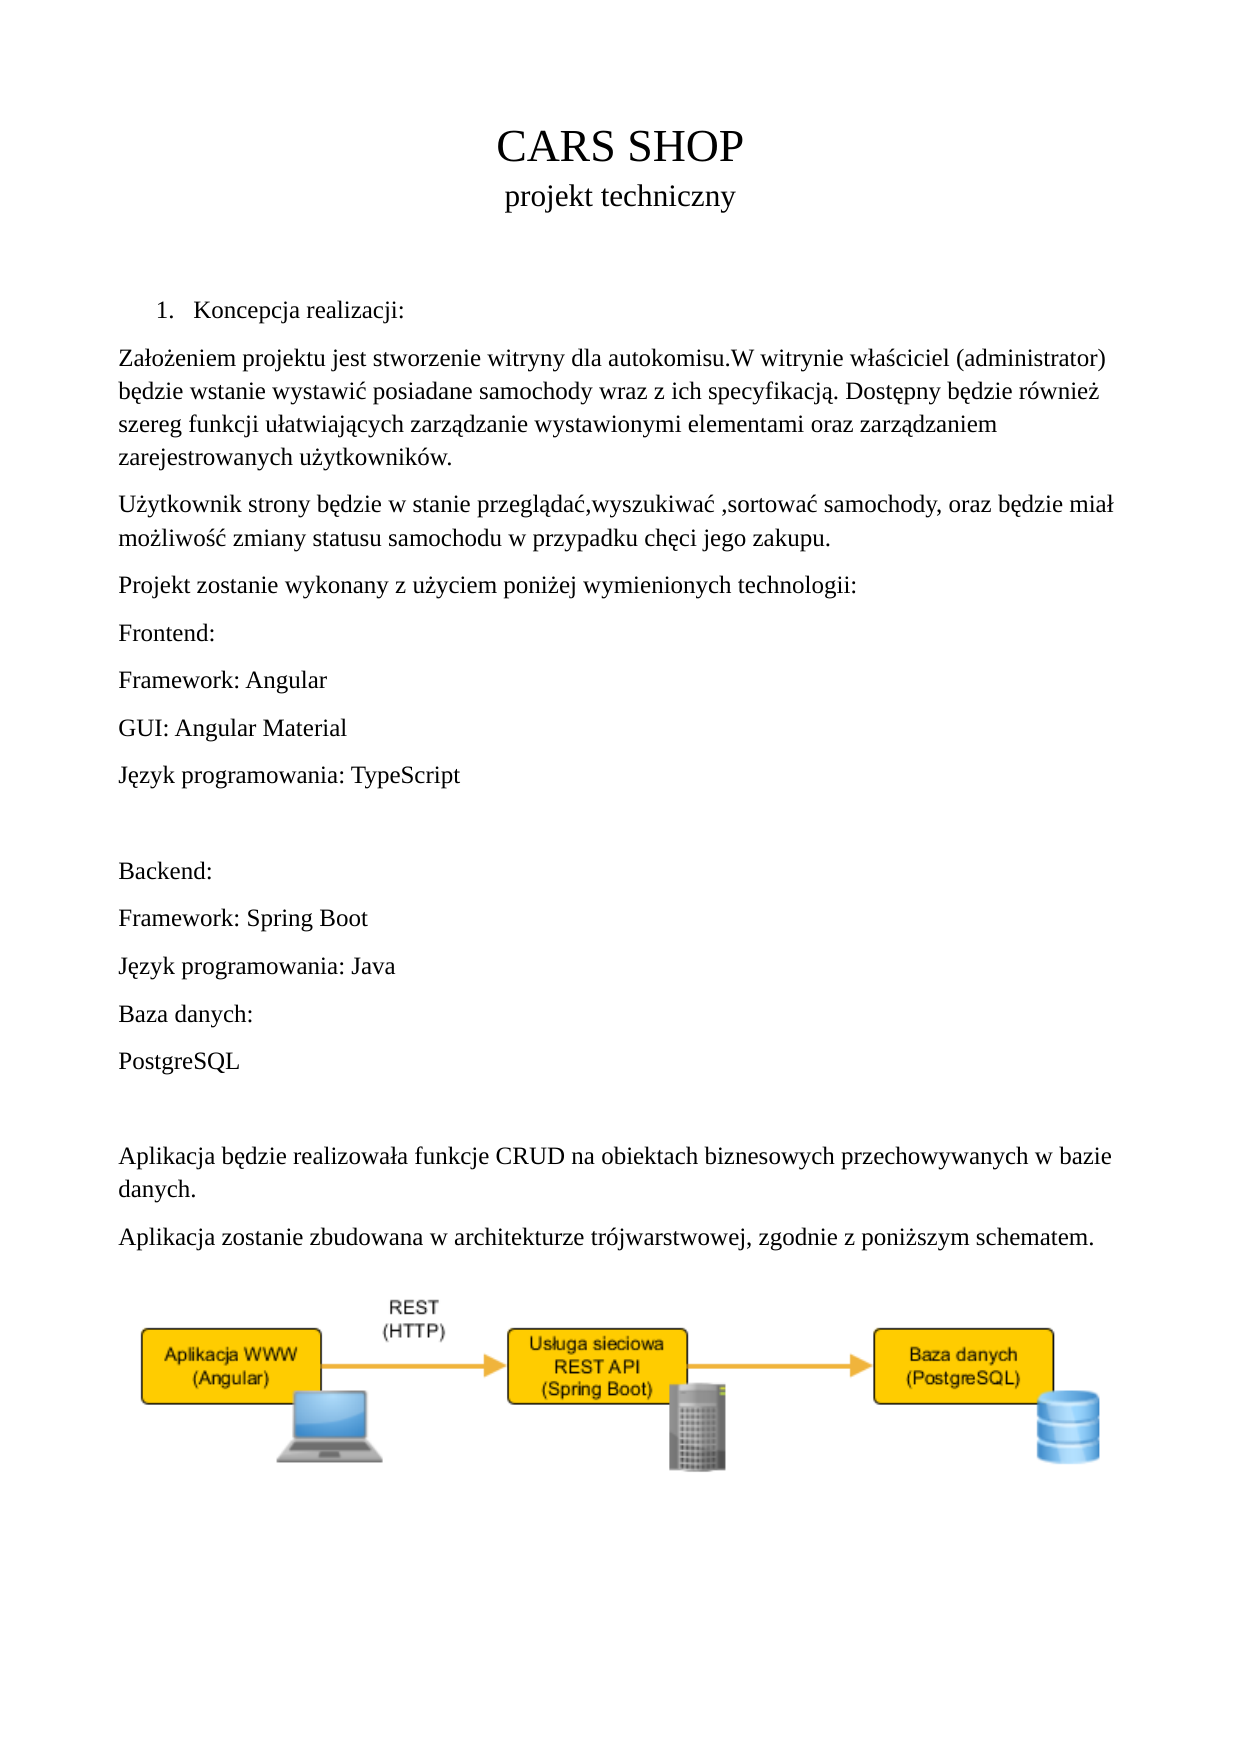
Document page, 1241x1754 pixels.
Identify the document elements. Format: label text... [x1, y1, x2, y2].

text Język programowania: TypeScript [118, 761, 1122, 789]
text Projekt zostanie wykonany z użyciem poniżej wymienionych technologii: [118, 570, 1122, 599]
list Koncepcja realizacji: [156, 295, 1122, 324]
text GUI: Angular Material [118, 713, 1122, 742]
text projekt techniczny [118, 177, 1122, 213]
text Backend: [118, 856, 1122, 884]
text Użytkownik strony będzie w stanie przeglądać,wyszukiwać ,sortować samochody, oraz będzie miał możliwość zmiany statusu samochodu w przypadku chęci jego zakupu. [118, 489, 1122, 551]
text Framework: Spring Boot [118, 903, 1122, 932]
text Założeniem projektu jest stworzenie witryny dla autokomisu.W witrynie właściciel (administrator) będzie wstanie wystawić posiadane samochody wraz z ich specyfikacją. Dostępny będzie również szereg funkcji ułatwiających zarządzanie wystawionymi elementami oraz zarządzaniem zarejestrowanych użytkowników. [118, 343, 1122, 471]
text Frontend: [118, 618, 1122, 647]
text CARS SHOP [118, 118, 1122, 171]
text Język programowania: Java [118, 951, 1122, 980]
text Baza danych: [118, 999, 1122, 1027]
text Framework: Angular [118, 665, 1122, 694]
text PostgreSQL [118, 1046, 1122, 1075]
text Aplikacja będzie realizowała funkcje CRUD na obiektach biznesowych przechowywanych w bazie danych. [118, 1141, 1122, 1203]
picture [118, 1269, 1123, 1508]
text Aplikacja zostanie zbudowana w architekturze trójwarstwowej, zgodnie z poniższym schematem. [118, 1222, 1122, 1251]
